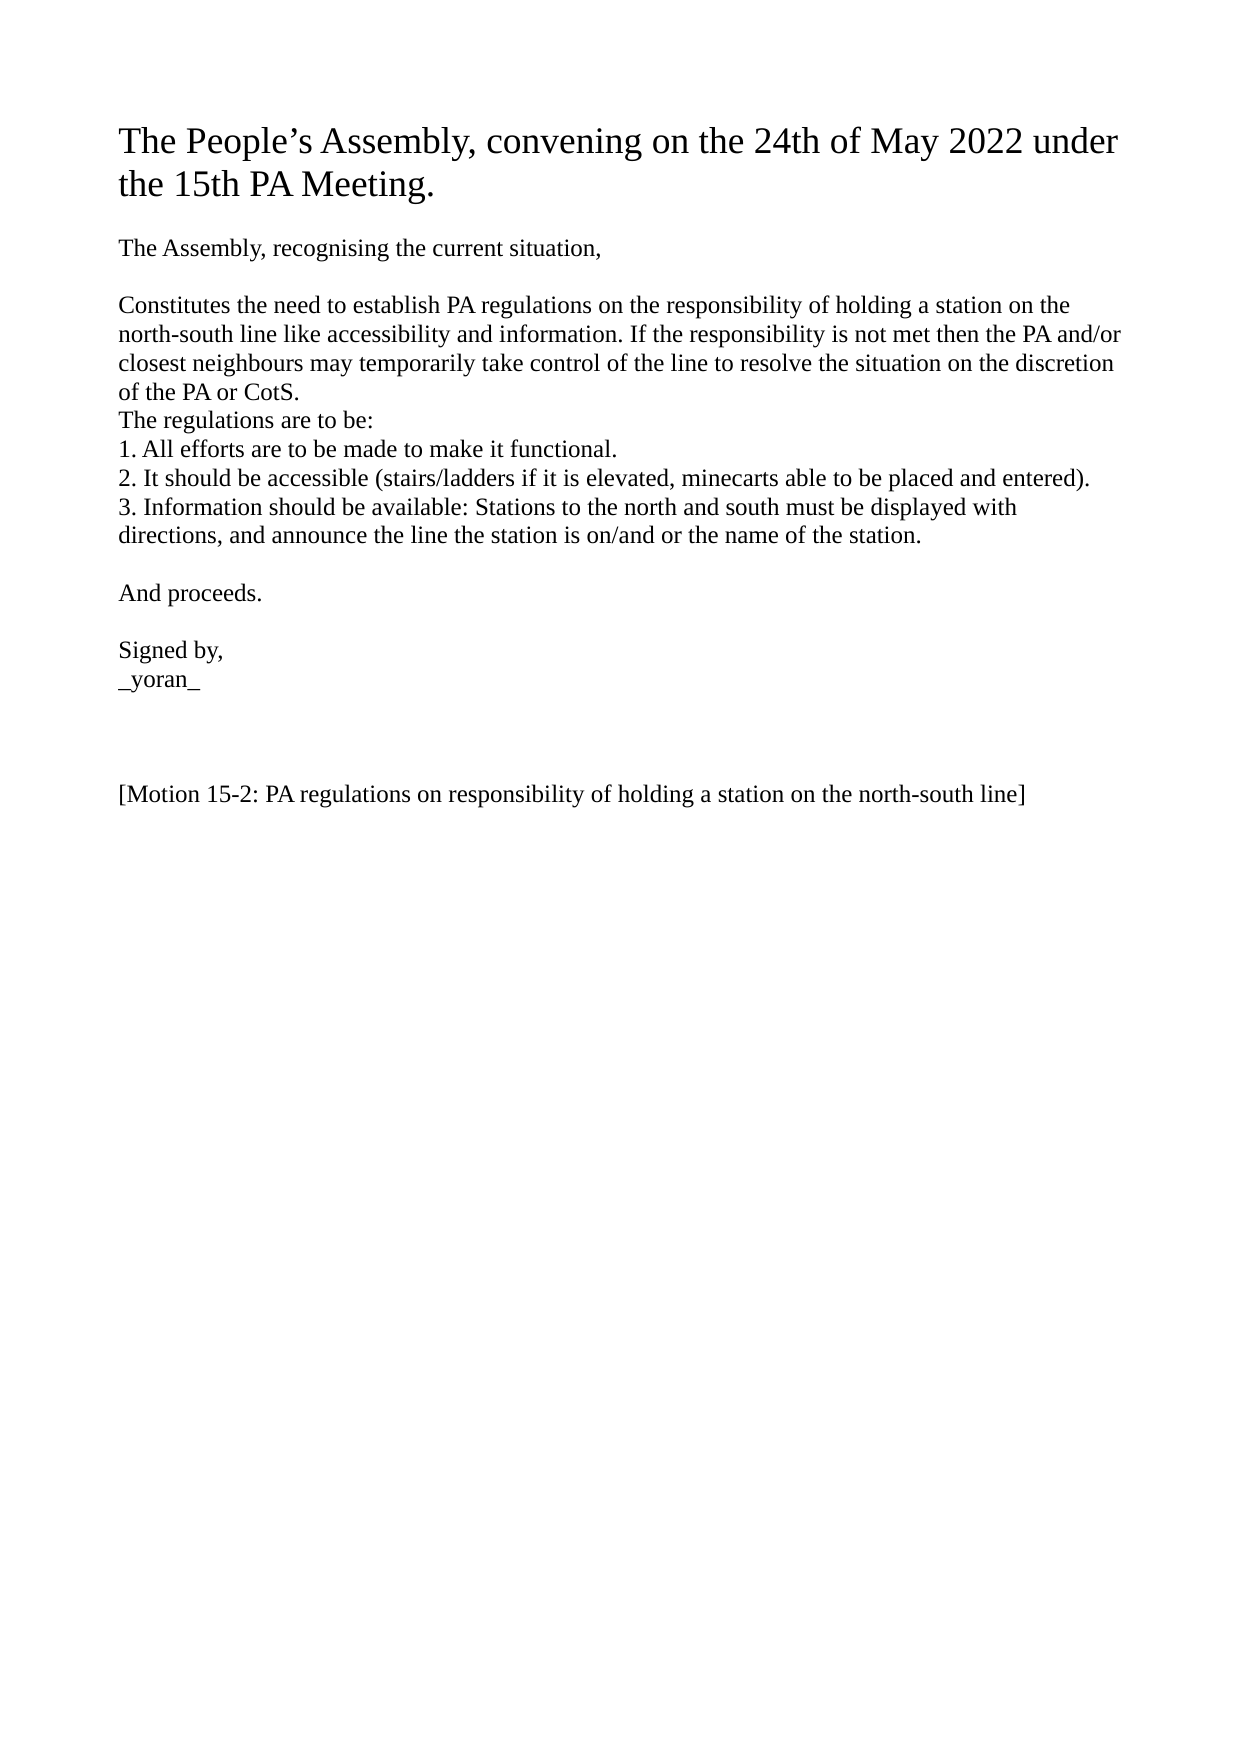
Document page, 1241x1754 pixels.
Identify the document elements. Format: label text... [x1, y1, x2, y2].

text 2. It should be accessible (stairs/ladders if it is elevated, minecarts able to be placed and entered). [118, 463, 1122, 492]
text Signed by, [118, 636, 1122, 664]
text [Motion 15-2: PA regulations on responsibility of holding a station on the north-south line] [118, 779, 1122, 808]
text 1. All efforts are to be made to make it functional. [118, 434, 1122, 463]
text The Assembly, recognising the current situation, [118, 233, 1122, 262]
text The regulations are to be: [118, 406, 1122, 434]
text The People’s Assembly, convening on the 24th of May 2022 under the 15th PA Meeting. [118, 118, 1122, 204]
text And proceeds. [118, 578, 1122, 607]
text _yoran_ [118, 664, 1122, 693]
text 3. Information should be available: Stations to the north and south must be displayed with directions, and announce the line the station is on/and or the name of the station. [118, 492, 1122, 549]
text Constitutes the need to establish PA regulations on the responsibility of holding a station on the north-south line like accessibility and information. If the responsibility is not met then the PA and/or closest neighbours may temporarily take control of the line to resolve the situation on the discretion of the PA or CotS. [118, 291, 1122, 406]
